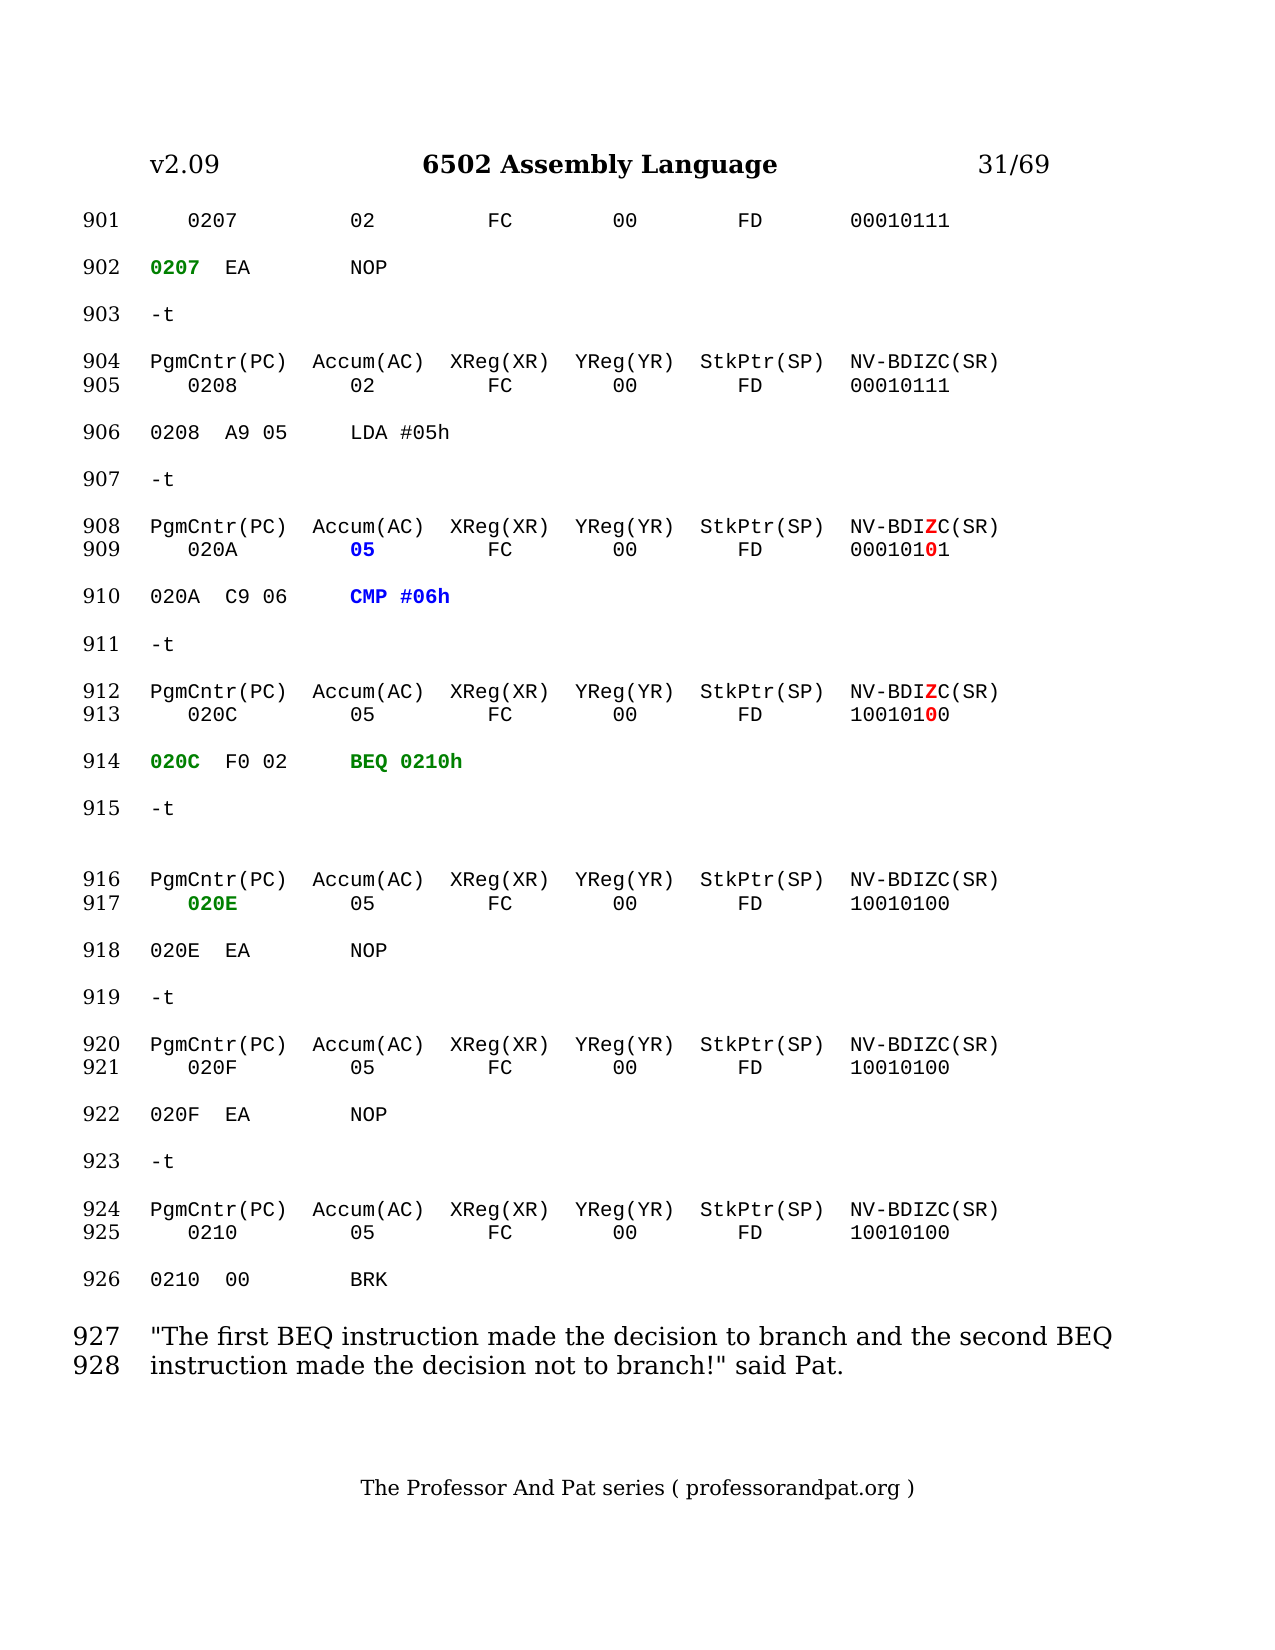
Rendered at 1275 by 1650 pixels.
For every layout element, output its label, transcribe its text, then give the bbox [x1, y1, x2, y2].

text PgmCntr(PC) Accum(AC) XReg(XR) YReg(YR) StkPtr(SP) NV-BDIZC(SR) [150, 351, 1125, 375]
text 020C F0 02 BEQ 0210h [150, 751, 1125, 775]
text -t [150, 634, 1125, 657]
text -t [150, 798, 1125, 822]
text 020F EA NOP [150, 1104, 1125, 1128]
text PgmCntr(PC) Accum(AC) XReg(XR) YReg(YR) StkPtr(SP) NV-BDIZC(SR) [150, 1199, 1125, 1222]
text "The first BEQ instruction made the decision to branch and the second BEQ instruction made the decision not to branch!" said Pat. [150, 1322, 1125, 1381]
text 020E 05 FC 00 FD 10010100 [150, 893, 1125, 916]
text 0208 A9 05 LDA #05h [150, 422, 1125, 445]
text 0210 05 FC 00 FD 10010100 [150, 1222, 1125, 1246]
text 020A 05 FC 00 FD 00010101 [150, 539, 1125, 563]
text PgmCntr(PC) Accum(AC) XReg(XR) YReg(YR) StkPtr(SP) NV-BDIZC(SR) [150, 516, 1125, 539]
text 0208 02 FC 00 FD 00010111 [150, 375, 1125, 398]
text PgmCntr(PC) Accum(AC) XReg(XR) YReg(YR) StkPtr(SP) NV-BDIZC(SR) [150, 869, 1125, 893]
text PgmCntr(PC) Accum(AC) XReg(XR) YReg(YR) StkPtr(SP) NV-BDIZC(SR) [150, 681, 1125, 704]
text 020C 05 FC 00 FD 10010100 [150, 704, 1125, 728]
text -t [150, 304, 1125, 328]
text 0210 00 BRK [150, 1269, 1125, 1293]
text 0207 02 FC 00 FD 00010111 [150, 210, 1125, 233]
text -t [150, 469, 1125, 492]
text 020E EA NOP [150, 940, 1125, 963]
text -t [150, 987, 1125, 1010]
text PgmCntr(PC) Accum(AC) XReg(XR) YReg(YR) StkPtr(SP) NV-BDIZC(SR) [150, 1034, 1125, 1057]
text 0207 EA NOP [150, 257, 1125, 281]
text 020A C9 06 CMP #06h [150, 587, 1125, 610]
text 020F 05 FC 00 FD 10010100 [150, 1057, 1125, 1081]
text -t [150, 1152, 1125, 1175]
